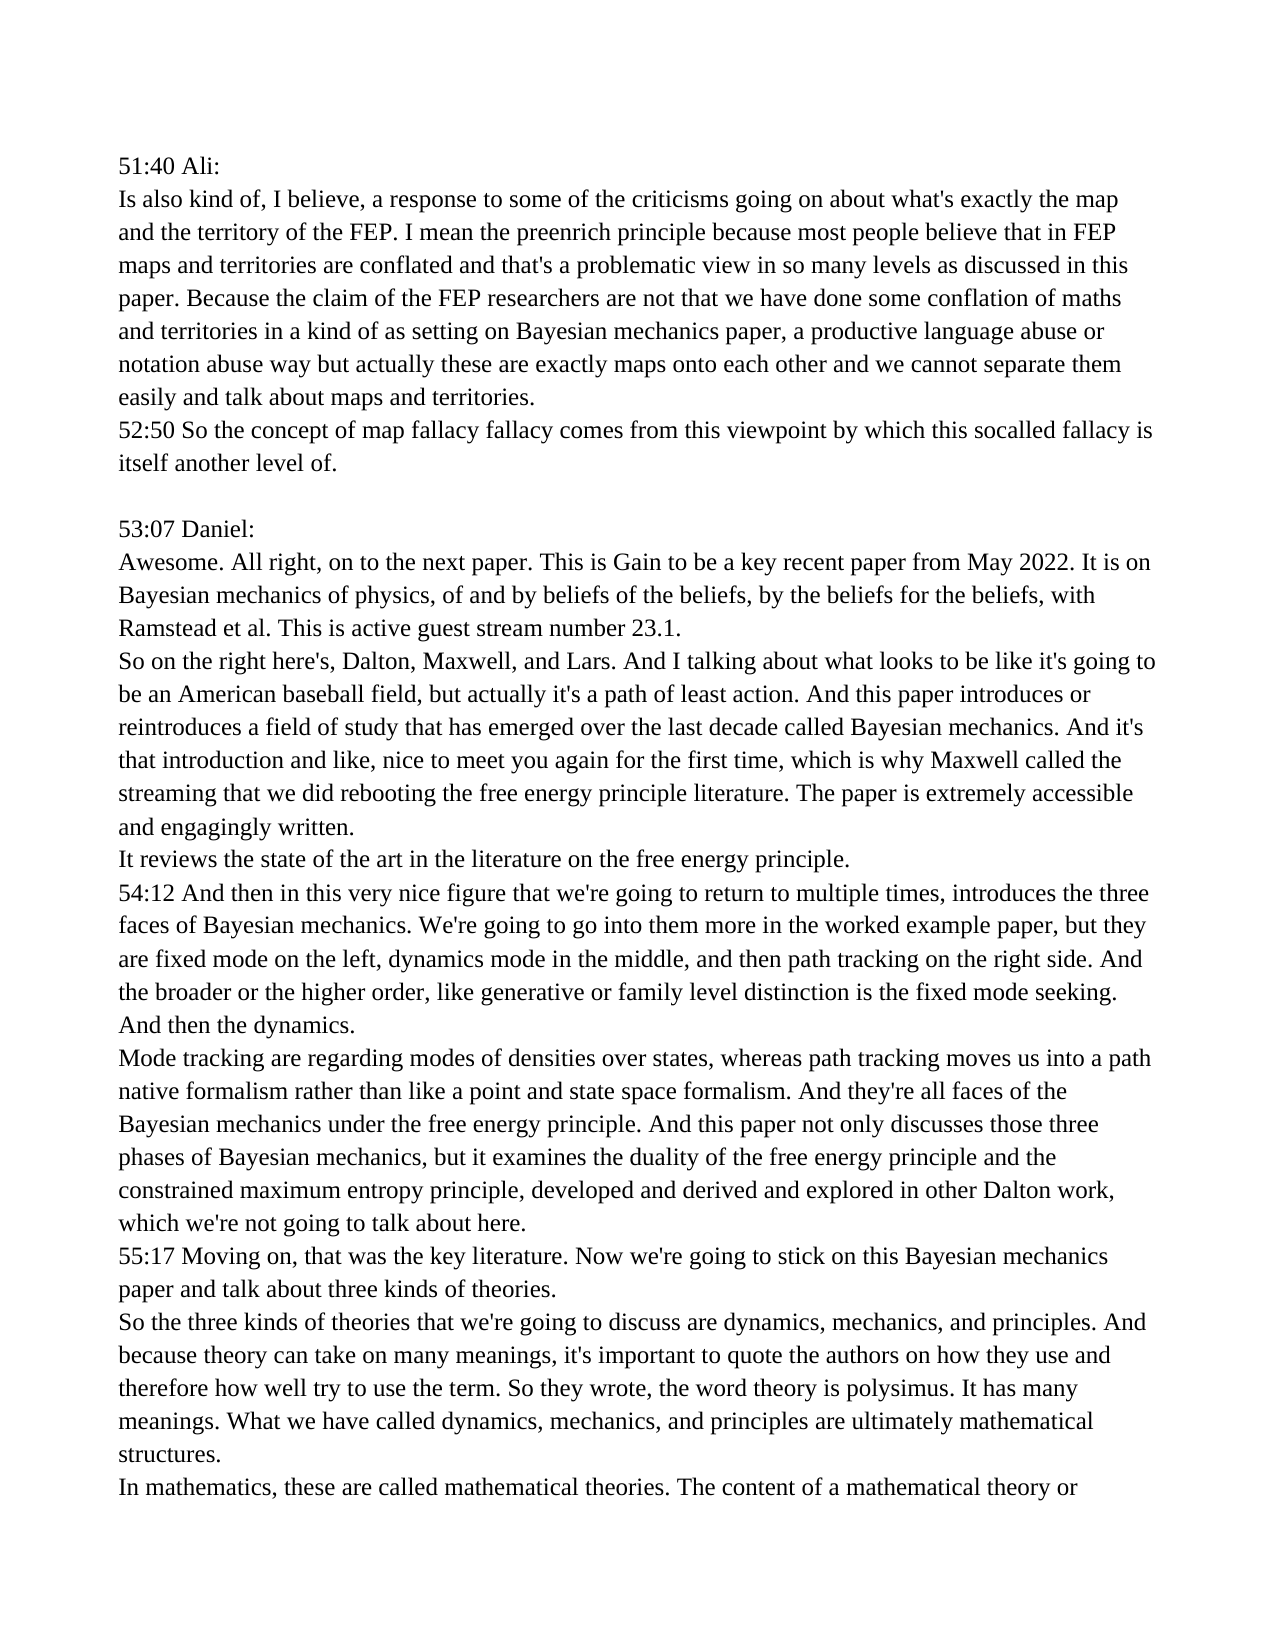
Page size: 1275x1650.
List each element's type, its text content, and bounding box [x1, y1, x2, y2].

text Mode tracking are regarding modes of densities over states, whereas path tracking moves us into a path native formalism rather than like a point and state space formalism. And they're all faces of the Bayesian mechanics under the free energy principle. And this paper not only discusses those three phases of Bayesian mechanics, but it examines the duality of the free energy principle and the constrained maximum entropy principle, developed and derived and explored in other Dalton work, which we're not going to talk about here. [118, 1043, 1157, 1237]
text In mathematics, these are called mathematical theories. The content of a mathematical theory or [118, 1472, 1157, 1501]
text So on the right here's, Dalton, Maxwell, and Lars. And I talking about what looks to be like it's going to be an American baseball field, but actually it's a path of least action. And this paper introduces or reintroduces a field of study that has emerged over the last decade called Bayesian mechanics. And it's that introduction and like, nice to meet you again for the first time, which is why Maxwell called the streaming that we did rebooting the free energy principle literature. The paper is extremely accessible and engagingly written. [118, 646, 1157, 840]
text Awesome. All right, on to the next paper. This is Gain to be a key recent paper from May 2022. It is on Bayesian mechanics of physics, of and by beliefs of the beliefs, by the beliefs for the beliefs, with Ramstead et al. This is active guest stream number 23.1. [118, 547, 1157, 642]
text So the three kinds of theories that we're going to discuss are dynamics, mechanics, and principles. And because theory can take on many meanings, it's important to quote the authors on how they use and therefore how well try to use the term. So they wrote, the word theory is polysimus. It has many meanings. What we have called dynamics, mechanics, and principles are ultimately mathematical structures. [118, 1307, 1157, 1468]
text 52:50 So the concept of map fallacy fallacy comes from this viewpoint by which this socalled fallacy is itself another level of. [118, 415, 1157, 477]
text 55:17 Moving on, that was the key literature. Now we're going to stick on this Bayesian mechanics paper and talk about three kinds of theories. [118, 1241, 1157, 1303]
text Is also kind of, I believe, a response to some of the criticisms going on about what's exactly the map and the territory of the FEP. I mean the preenrich principle because most people believe that in FEP maps and territories are conflated and that's a problematic view in so many levels as discussed in this paper. Because the claim of the FEP researchers are not that we have done some conflation of maths and territories in a kind of as setting on Bayesian mechanics paper, a productive language abuse or notation abuse way but actually these are exactly maps onto each other and we cannot separate them easily and talk about maps and territories. [118, 184, 1157, 411]
text 53:07 Daniel: [118, 514, 1157, 543]
text 54:12 And then in this very nice figure that we're going to return to multiple times, introduces the three faces of Bayesian mechanics. We're going to go into them more in the worked example paper, but they are fixed mode on the left, dynamics mode in the middle, and then path tracking on the right side. And the broader or the higher order, like generative or family level distinction is the fixed mode seeking. And then the dynamics. [118, 878, 1157, 1038]
text 51:40 Ali: [118, 151, 1157, 180]
text It reviews the state of the art in the literature on the free energy principle. [118, 844, 1157, 873]
